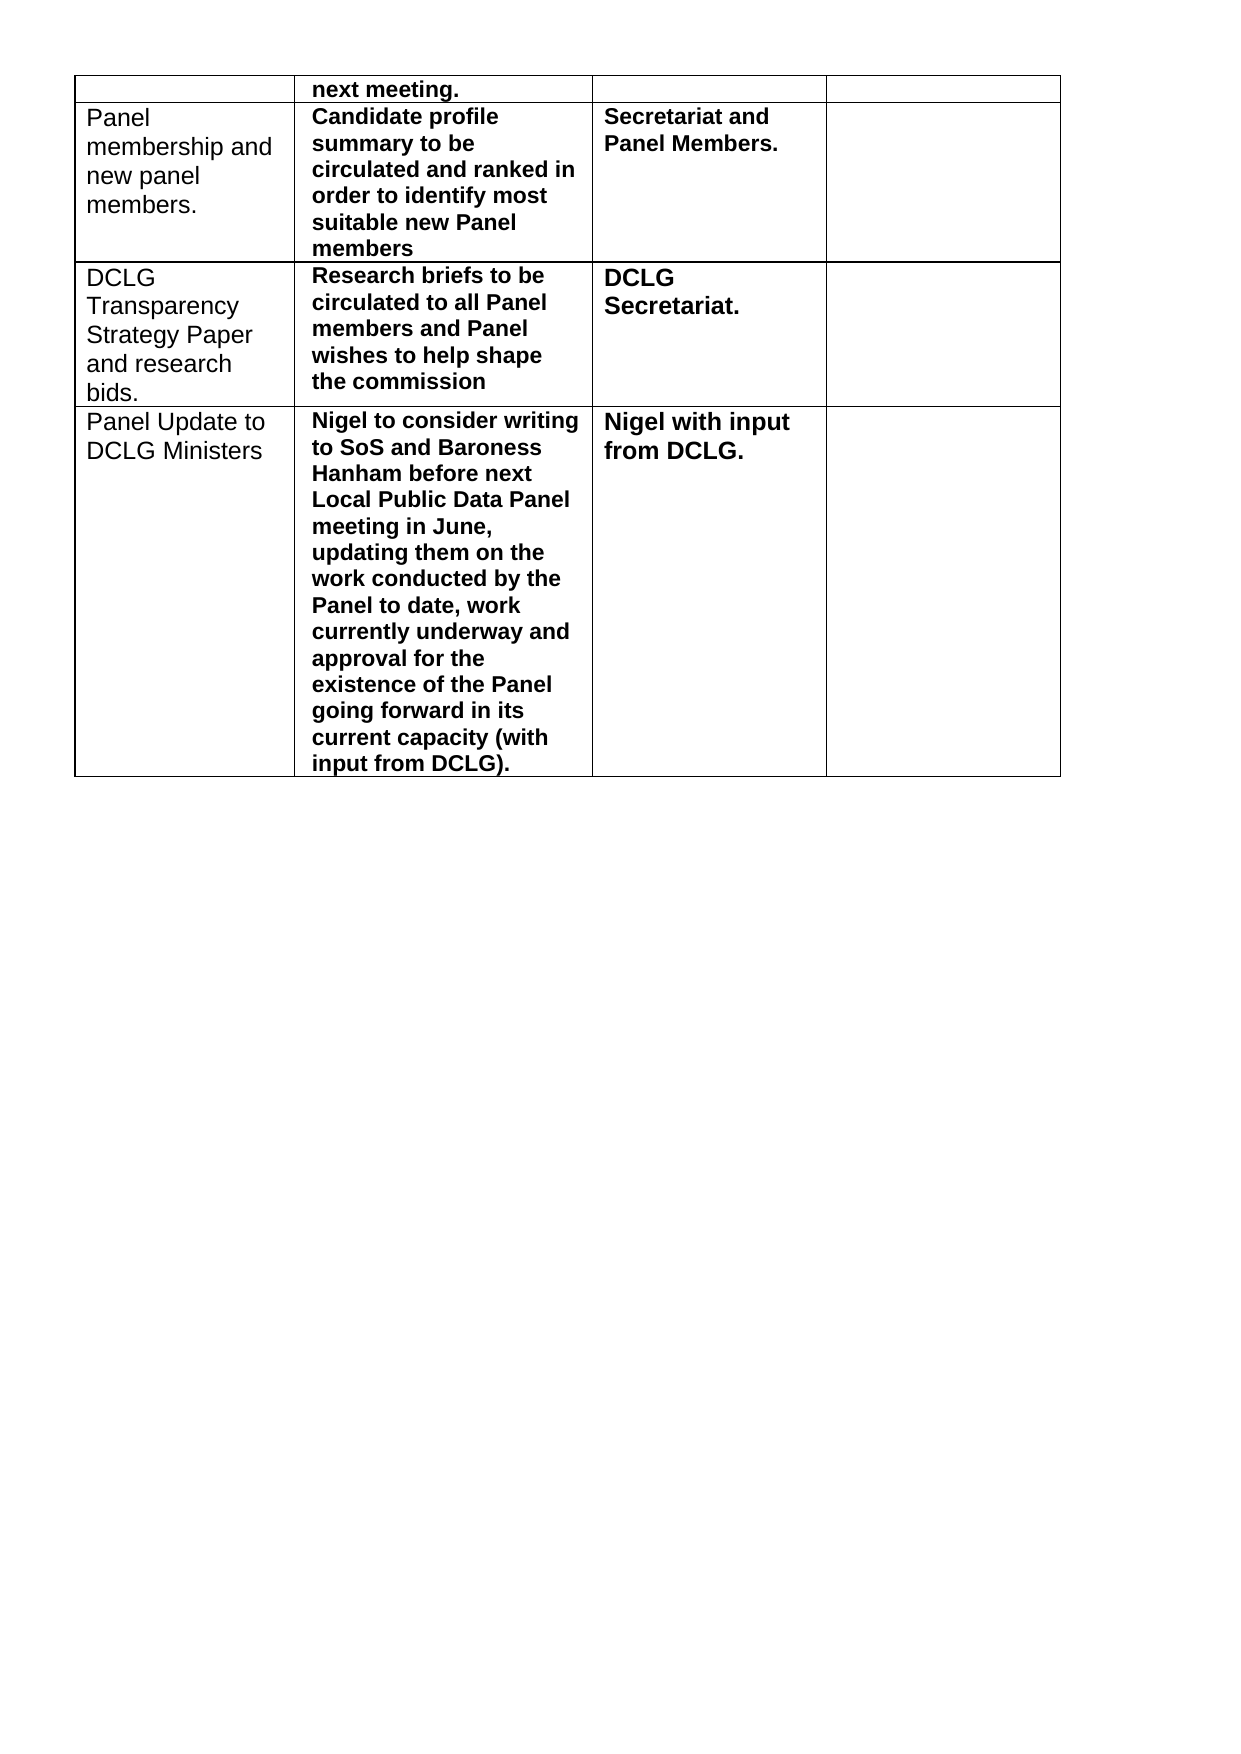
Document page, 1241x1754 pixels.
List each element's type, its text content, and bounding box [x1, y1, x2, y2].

table_cell next meeting. [295, 76, 592, 102]
table_cell DCLG Transparency Strategy Paper and research bids. [76, 263, 294, 406]
table_cell [827, 103, 1060, 261]
table_cell [827, 263, 1060, 406]
table_cell Panel Update to DCLG Ministers [76, 407, 294, 776]
table_cell Nigel with input from DCLG. [593, 407, 826, 776]
table_cell Secretariat and Panel Members. [593, 103, 826, 261]
table_cell [76, 76, 294, 102]
table_cell Nigel to consider writing to SoS and Baroness Hanham before next Local Public Data Panel meeting in June, updating them on the work conducted by the Panel to date, work currently underway and approval for the existence of the Panel going forward in its current capacity (with input from DCLG). [295, 407, 592, 776]
table_cell [593, 76, 826, 102]
table_cell Candidate profile summary to be circulated and ranked in order to identify most suitable new Panel members [295, 103, 592, 261]
table_cell [827, 76, 1060, 102]
table_cell [827, 407, 1060, 776]
table_cell DCLG Secretariat. [593, 263, 826, 406]
table_cell Panel membership and new panel members. [76, 103, 294, 261]
table_cell Research briefs to be circulated to all Panel members and Panel wishes to help shape the commission [295, 263, 592, 406]
